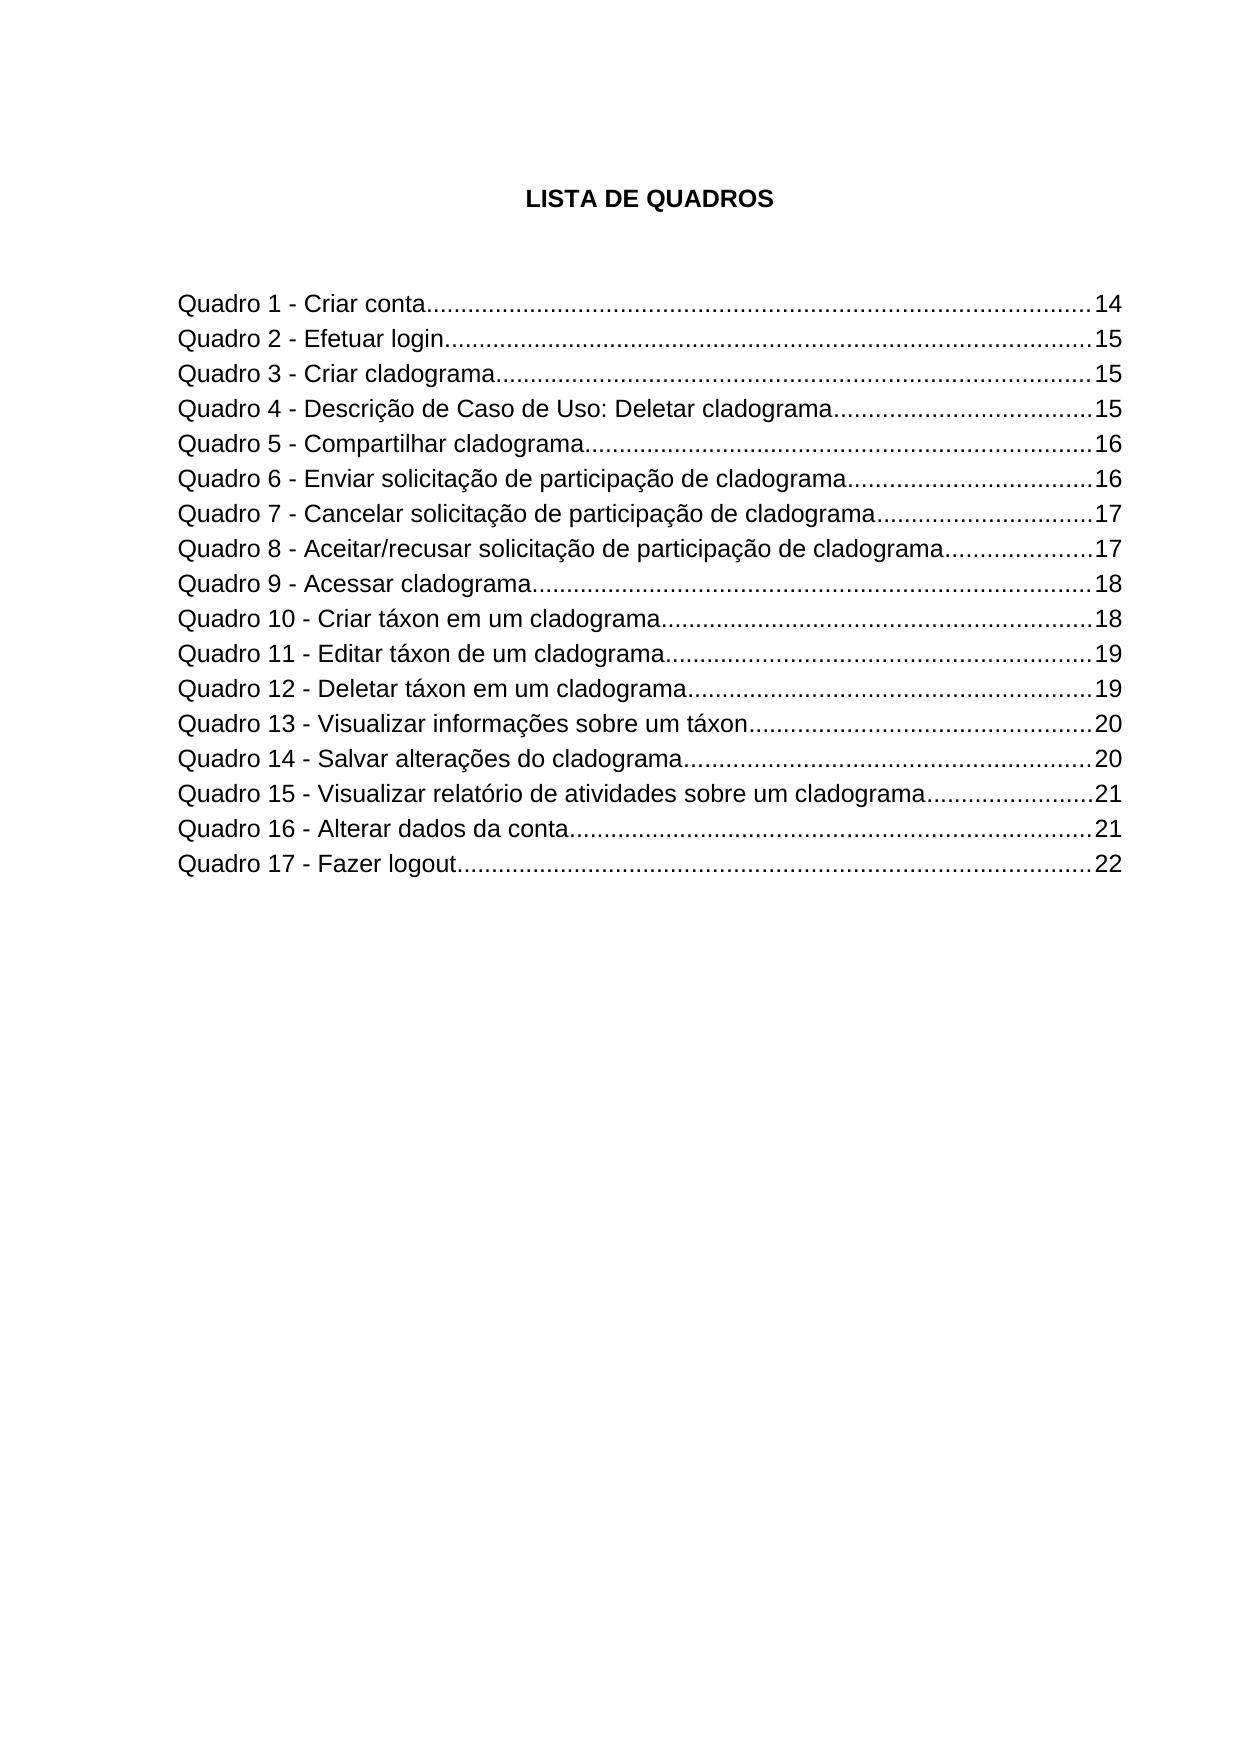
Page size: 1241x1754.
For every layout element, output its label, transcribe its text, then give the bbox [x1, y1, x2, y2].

text Quadro 6 - Enviar solicitação de participação de cladograma 16 [177, 464, 1122, 493]
text Quadro 13 - Visualizar informações sobre um táxon 20 [177, 709, 1122, 738]
text Quadro 2 - Efetuar login 15 [177, 324, 1122, 353]
text Quadro 4 - Descrição de Caso de Uso: Deletar cladograma 15 [177, 394, 1122, 423]
text Quadro 14 - Salvar alterações do cladograma 20 [177, 744, 1122, 773]
text Quadro 17 - Fazer logout 22 [177, 849, 1122, 878]
text Quadro 3 - Criar cladograma 15 [177, 359, 1122, 388]
text Quadro 8 - Aceitar/recusar solicitação de participação de cladograma 17 [177, 534, 1122, 563]
text Quadro 7 - Cancelar solicitação de participação de cladograma 17 [177, 499, 1122, 528]
text Quadro 1 - Criar conta 14 [177, 289, 1122, 318]
text Quadro 16 - Alterar dados da conta 21 [177, 814, 1122, 843]
text Quadro 5 - Compartilhar cladograma 16 [177, 429, 1122, 458]
text Quadro 10 - Criar táxon em um cladograma 18 [177, 604, 1122, 633]
text Quadro 15 - Visualizar relatório de atividades sobre um cladograma 21 [177, 779, 1122, 808]
text Quadro 12 - Deletar táxon em um cladograma 19 [177, 674, 1122, 703]
text LISTA DE QUADROS [177, 184, 1122, 212]
text Quadro 11 - Editar táxon de um cladograma 19 [177, 639, 1122, 668]
text Quadro 9 - Acessar cladograma 18 [177, 569, 1122, 598]
